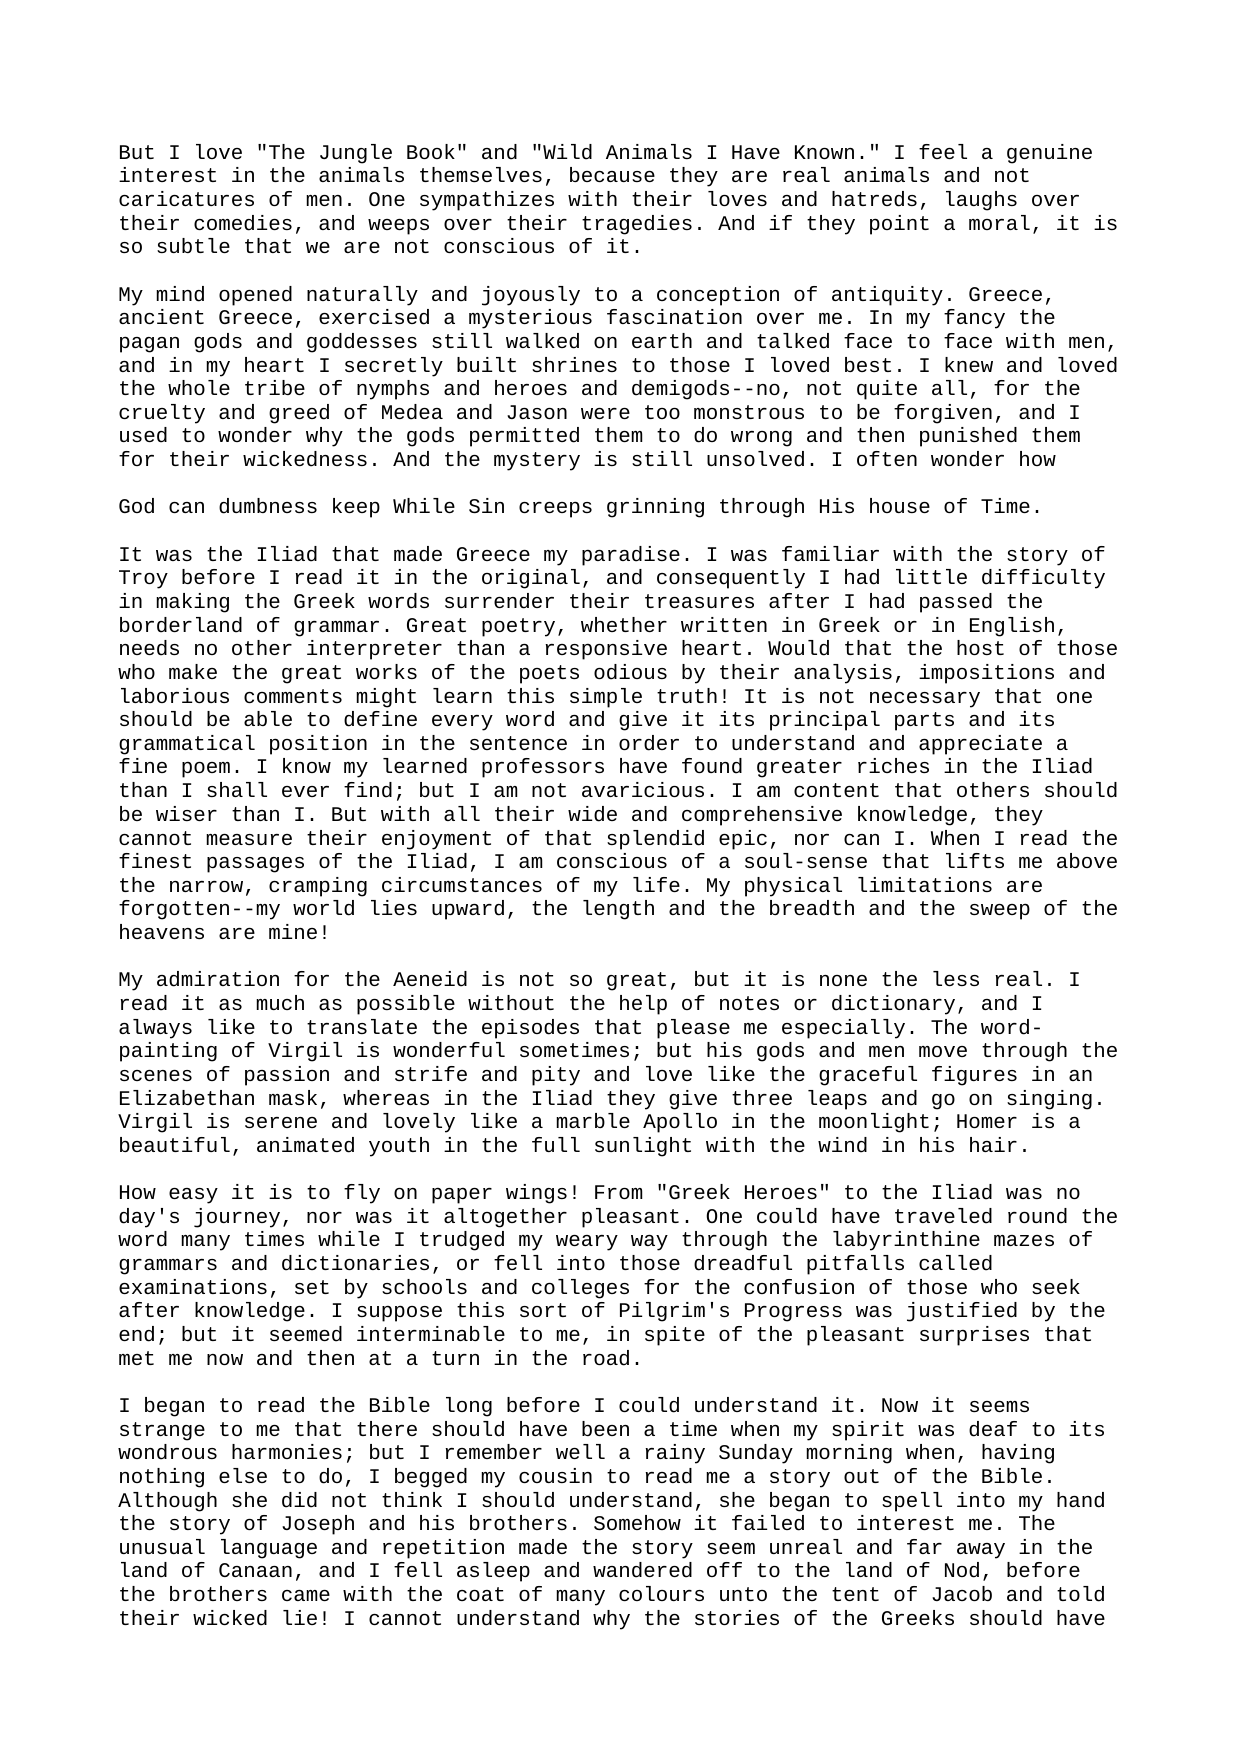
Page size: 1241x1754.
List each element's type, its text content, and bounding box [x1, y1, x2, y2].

text It was the Iliad that made Greece my paradise. I was familiar with the story of Troy before I read it in the original, and consequently I had little difficulty in making the Greek words surrender their treasures after I had passed the borderland of grammar. Great poetry, whether written in Greek or in English, needs no other interpreter than a responsive heart. Would that the host of those who make the great works of the poets odious by their analysis, impositions and laborious comments might learn this simple truth! It is not necessary that one should be able to define every word and give it its principal parts and its grammatical position in the sentence in order to understand and appreciate a fine poem. I know my learned professors have found greater riches in the Iliad than I shall ever find; but I am not avaricious. I am content that others should be wiser than I. But with all their wide and comprehensive knowledge, they cannot measure their enjoyment of that splendid epic, nor can I. When I read the finest passages of the Iliad, I am conscious of a soul-sense that lifts me above the narrow, cramping circumstances of my life. My physical limitations are forgotten--my world lies upward, the length and the breadth and the sweep of the heavens are mine! [118, 544, 1122, 946]
text I began to read the Bible long before I could understand it. Now it seems strange to me that there should have been a time when my spirit was deaf to its wondrous harmonies; but I remember well a rainy Sunday morning when, having nothing else to do, I begged my cousin to read me a story out of the Bible. Although she did not think I should understand, she began to spell into my hand the story of Joseph and his brothers. Somehow it failed to interest me. The unusual language and repetition made the story seem unreal and far away in the land of Canaan, and I fell asleep and wandered off to the land of Nod, before the brothers came with the coat of many colours unto the tent of Jacob and told their wicked lie! I cannot understand why the stories of the Greeks should have [118, 1395, 1122, 1631]
text My admiration for the Aeneid is not so great, but it is none the less real. I read it as much as possible without the help of notes or dictionary, and I always like to translate the episodes that please me especially. The word-painting of Virgil is wonderful sometimes; but his gods and men move through the scenes of passion and strife and pity and love like the graceful figures in an Elizabethan mask, whereas in the Iliad they give three leaps and go on singing. Virgil is serene and lovely like a marble Apollo in the moonlight; Homer is a beautiful, animated youth in the full sunlight with the wind in his hair. [118, 969, 1122, 1158]
text But I love "The Jungle Book" and "Wild Animals I Have Known." I feel a genuine interest in the animals themselves, because they are real animals and not caricatures of men. One sympathizes with their loves and hatreds, laughs over their comedies, and weeps over their tragedies. And if they point a moral, it is so subtle that we are not conscious of it. [118, 142, 1122, 260]
text God can dumbness keep While Sin creeps grinning through His house of Time. [118, 496, 1122, 520]
text My mind opened naturally and joyously to a conception of antiquity. Greece, ancient Greece, exercised a mysterious fascination over me. In my fancy the pagan gods and goddesses still walked on earth and talked face to face with men, and in my heart I secretly built shrines to those I loved best. I knew and loved the whole tribe of nymphs and heroes and demigods--no, not quite all, for the cruelty and greed of Medea and Jason were too monstrous to be forgiven, and I used to wonder why the gods permitted them to do wrong and then punished them for their wickedness. And the mystery is still unsolved. I often wonder how [118, 284, 1122, 473]
text How easy it is to fly on paper wings! From "Greek Heroes" to the Iliad was no day's journey, nor was it altogether pleasant. One could have traveled round the word many times while I trudged my weary way through the labyrinthine mazes of grammars and dictionaries, or fell into those dreadful pitfalls called examinations, set by schools and colleges for the confusion of those who seek after knowledge. I suppose this sort of Pilgrim's Progress was justified by the end; but it seemed interminable to me, in spite of the pleasant surprises that met me now and then at a turn in the road. [118, 1182, 1122, 1371]
